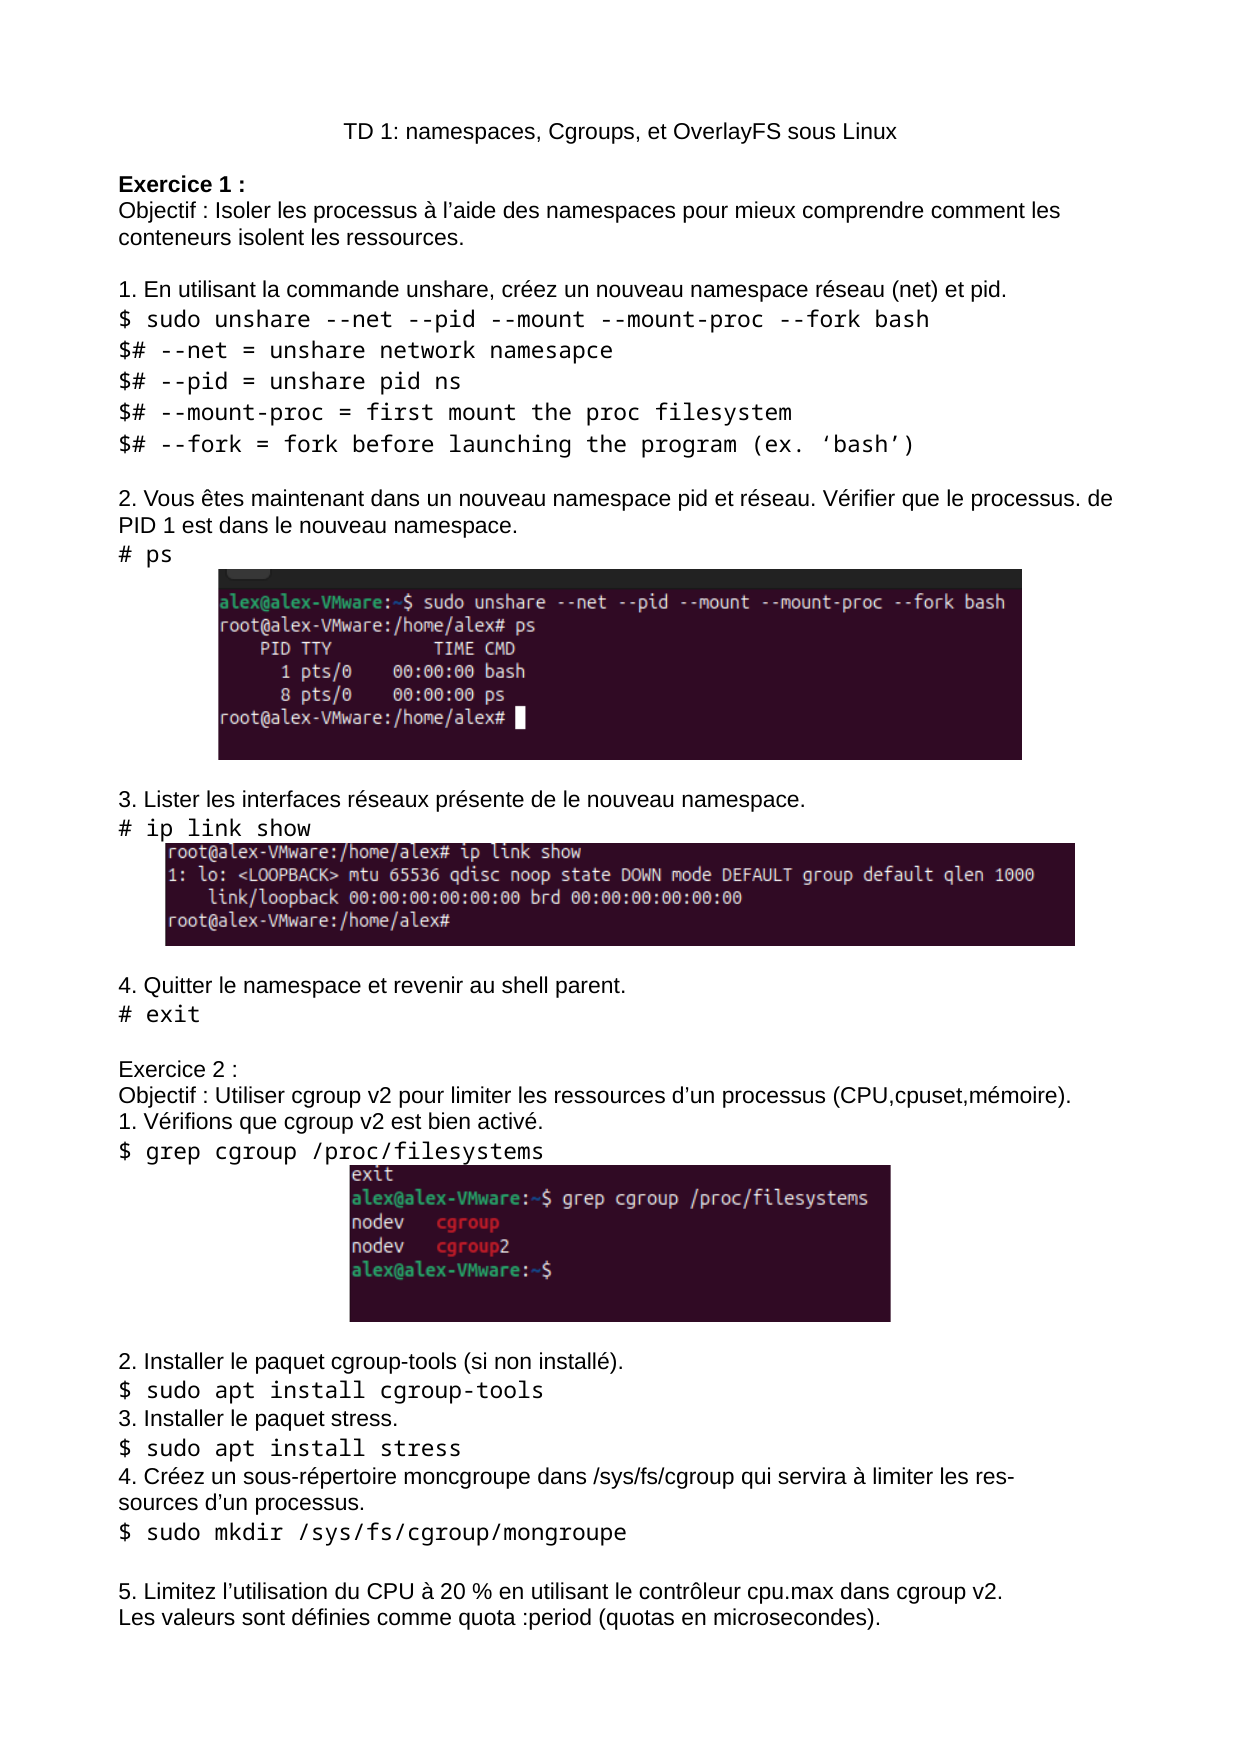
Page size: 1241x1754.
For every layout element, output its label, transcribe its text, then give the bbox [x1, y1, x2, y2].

text Exercice 2 : Objectif : Utiliser cgroup v2 pour limiter les ressources d’un processus (CPU,cpuset,mémoire). [118, 1056, 1122, 1108]
text # ps [118, 538, 1122, 569]
text 1. Vérifions que cgroup v2 est bien activé. [118, 1108, 1122, 1134]
text 2. Installer le paquet cgroup-tools (si non installé). $ sudo apt install cgroup-tools [118, 1321, 1122, 1405]
text $# --net = unshare network namesapce [118, 334, 1122, 365]
text $# --mount-proc = first mount the proc filesystem [118, 396, 1122, 428]
text 3. Installer le paquet stress. $ sudo apt install stress [118, 1405, 1122, 1463]
text $# --pid = unshare pid ns [118, 365, 1122, 396]
text $ sudo unshare --net --pid --mount --mount-proc --fork bash [118, 303, 1122, 334]
text 3. Lister les interfaces réseaux présente de le nouveau namespace. [118, 786, 1122, 812]
text $ sudo mkdir /sys/fs/cgroup/mongroupe [118, 1516, 1122, 1578]
text # ip link show [118, 812, 1122, 843]
text 2. Vous êtes maintenant dans un nouveau namespace pid et réseau. Vérifier que le processus. de PID 1 est dans le nouveau namespace. [118, 485, 1122, 538]
text # exit [118, 998, 1122, 1029]
text 1. En utilisant la commande unshare, créez un nouveau namespace réseau (net) et pid. [118, 276, 1122, 303]
text $ grep cgroup /proc/filesystems [118, 1134, 1122, 1166]
text Exercice 1 : Objectif : Isoler les processus à l’aide des namespaces pour mieux comprendre comment les conteneurs isolent les ressources. [118, 171, 1122, 250]
text TD 1: namespaces, Cgroups, et OverlayFS sous Linux [118, 118, 1122, 144]
text 5. Limitez l’utilisation du CPU à 20 % en utilisant le contrôleur cpu.max dans cgroup v2. Les valeurs sont définies comme quota :period (quotas en microsecondes). [118, 1578, 1122, 1631]
text 4. Créez un sous-répertoire moncgroupe dans /sys/fs/cgroup qui servira à limiter les res- sources d’un processus. [118, 1463, 1122, 1516]
text 4. Quitter le namespace et revenir au shell parent. [118, 972, 1122, 998]
text $# --fork = fork before launching the program (ex. ‘bash’) [118, 428, 1122, 459]
